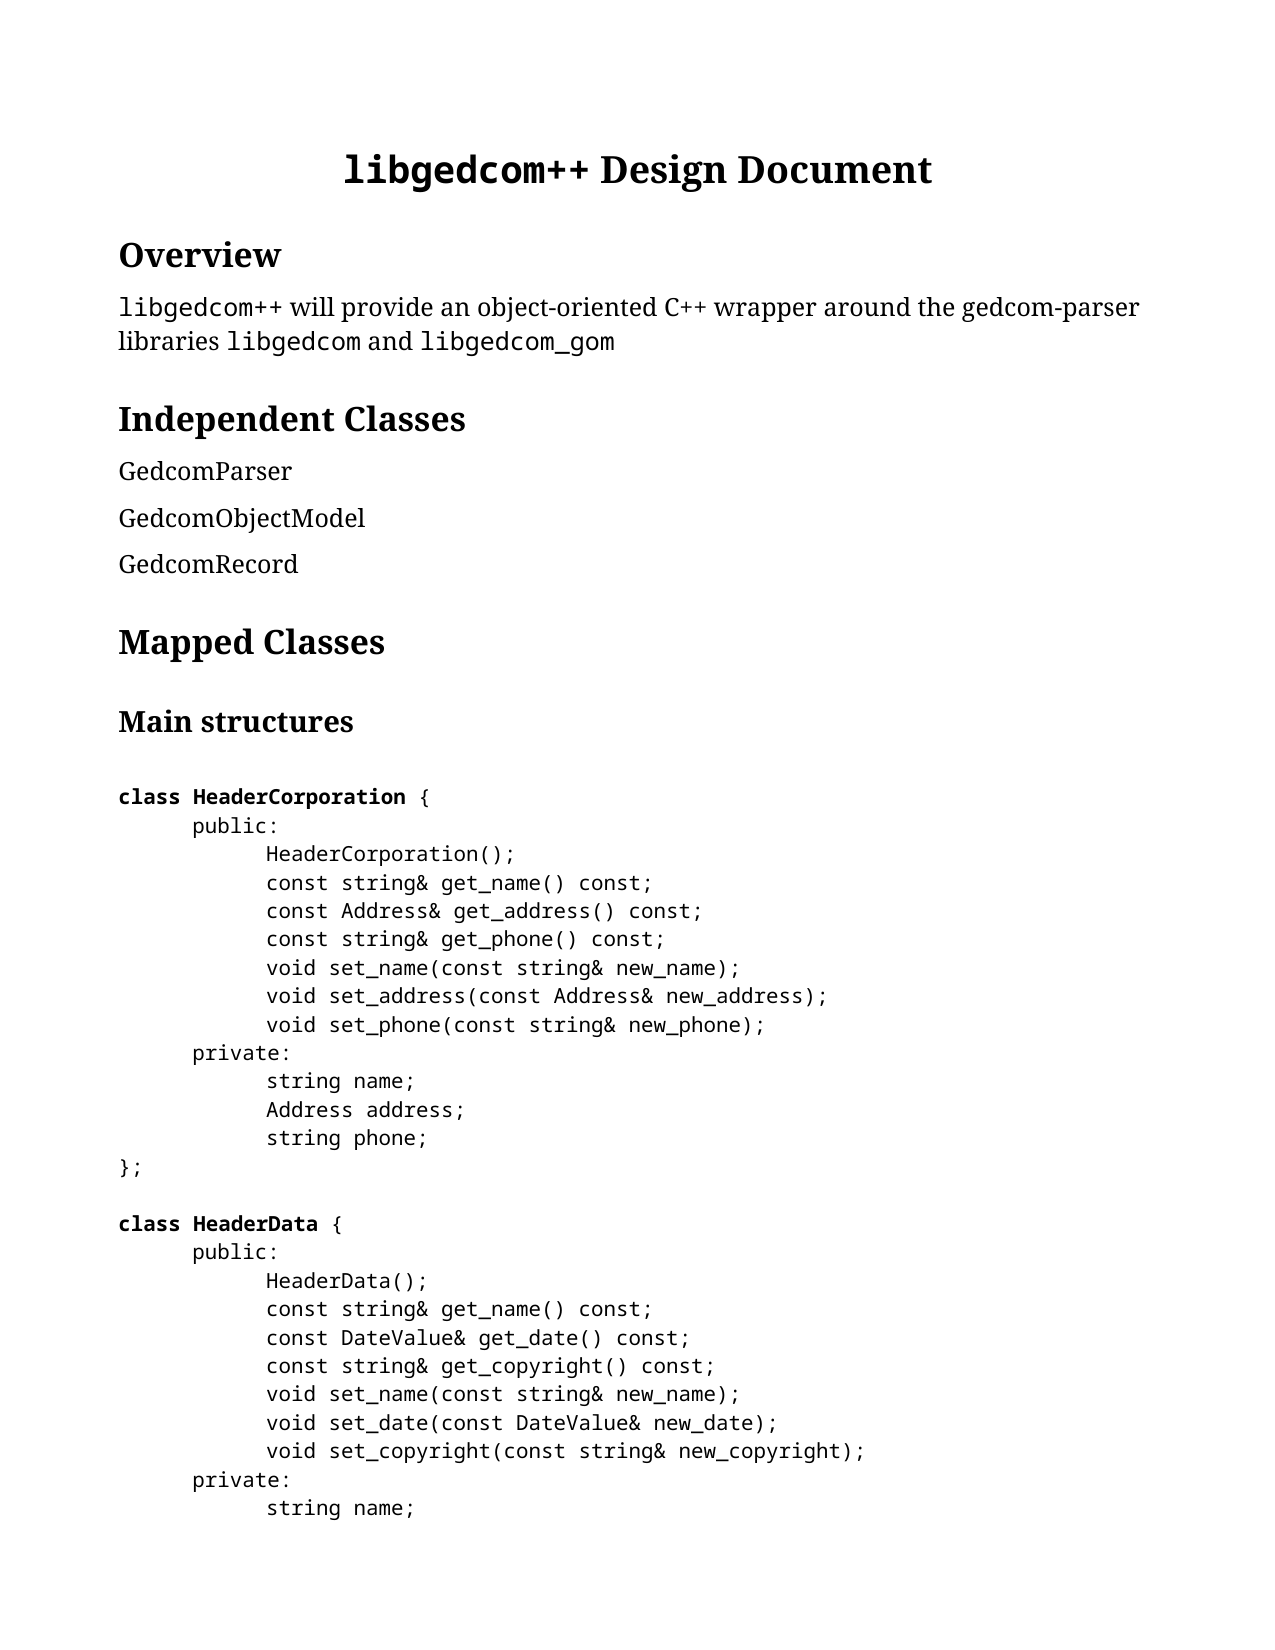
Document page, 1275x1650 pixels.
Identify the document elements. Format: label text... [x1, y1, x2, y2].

text HeaderData(); [266, 1266, 1157, 1294]
text const DateValue& get_date() const; [266, 1323, 1157, 1351]
text const string& get_name() const; [266, 1294, 1157, 1323]
text const string& get_copyright() const; [266, 1351, 1157, 1379]
text void set_phone(const string& new_phone); [266, 1010, 1157, 1038]
subtitle Main structures [118, 702, 1157, 741]
text libgedcom++ will provide an object-oriented C++ wrapper around the gedcom-parser libraries libgedcom and libgedcom_gom [118, 290, 1157, 358]
text void set_copyright(const string& new_copyright); [266, 1436, 1157, 1465]
text string phone; [266, 1123, 1157, 1152]
title libgedcom++ Design Document [118, 143, 1157, 194]
text void set_address(const Address& new_address); [266, 981, 1157, 1010]
text GedcomObjectModel [118, 500, 1157, 534]
text string name; [266, 1493, 1157, 1522]
text Address address; [266, 1095, 1157, 1123]
text public: [192, 1237, 1157, 1266]
text string name; [266, 1067, 1157, 1095]
text GedcomRecord [118, 547, 1157, 581]
text const string& get_phone() const; [266, 924, 1157, 953]
text class HeaderCorporation { [118, 782, 1157, 811]
text HeaderCorporation(); [266, 839, 1157, 868]
text GedcomParser [118, 454, 1157, 488]
text public: [192, 811, 1157, 839]
text private: [192, 1038, 1157, 1067]
subtitle Independent Classes [118, 396, 1157, 441]
text void set_name(const string& new_name); [266, 1379, 1157, 1408]
subtitle Mapped Classes [118, 618, 1157, 664]
subtitle Overview [118, 232, 1157, 277]
text }; [118, 1152, 1157, 1180]
text private: [192, 1465, 1157, 1493]
text void set_name(const string& new_name); [266, 953, 1157, 981]
text void set_date(const DateValue& new_date); [266, 1408, 1157, 1436]
text const Address& get_address() const; [266, 896, 1157, 924]
text class HeaderData { [118, 1209, 1157, 1237]
text const string& get_name() const; [266, 868, 1157, 896]
